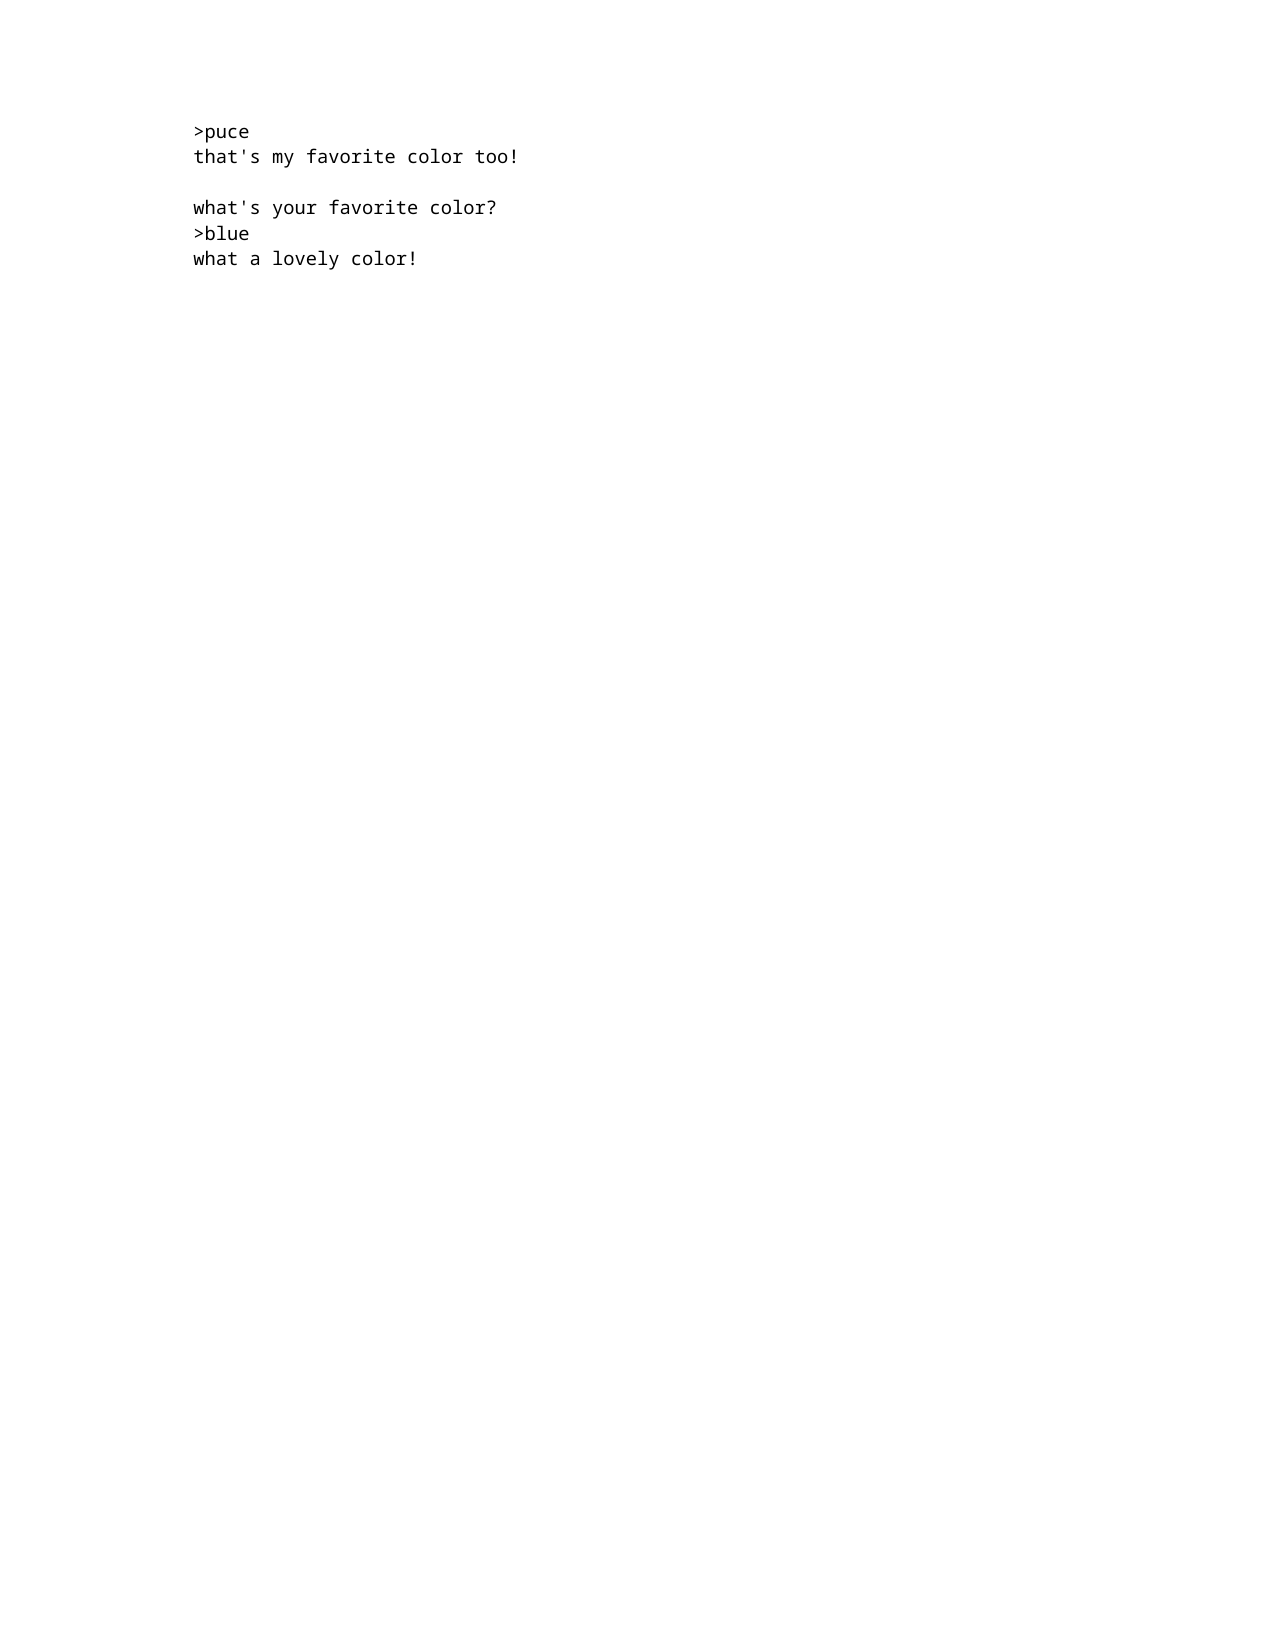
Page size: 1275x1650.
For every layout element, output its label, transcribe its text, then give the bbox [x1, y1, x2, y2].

list that's my favorite color too! [156, 144, 1157, 169]
list >blue [156, 220, 1157, 246]
list >puce [156, 118, 1157, 144]
list what a lovely color! [156, 246, 1157, 420]
list what's your favorite color? [156, 195, 1157, 220]
